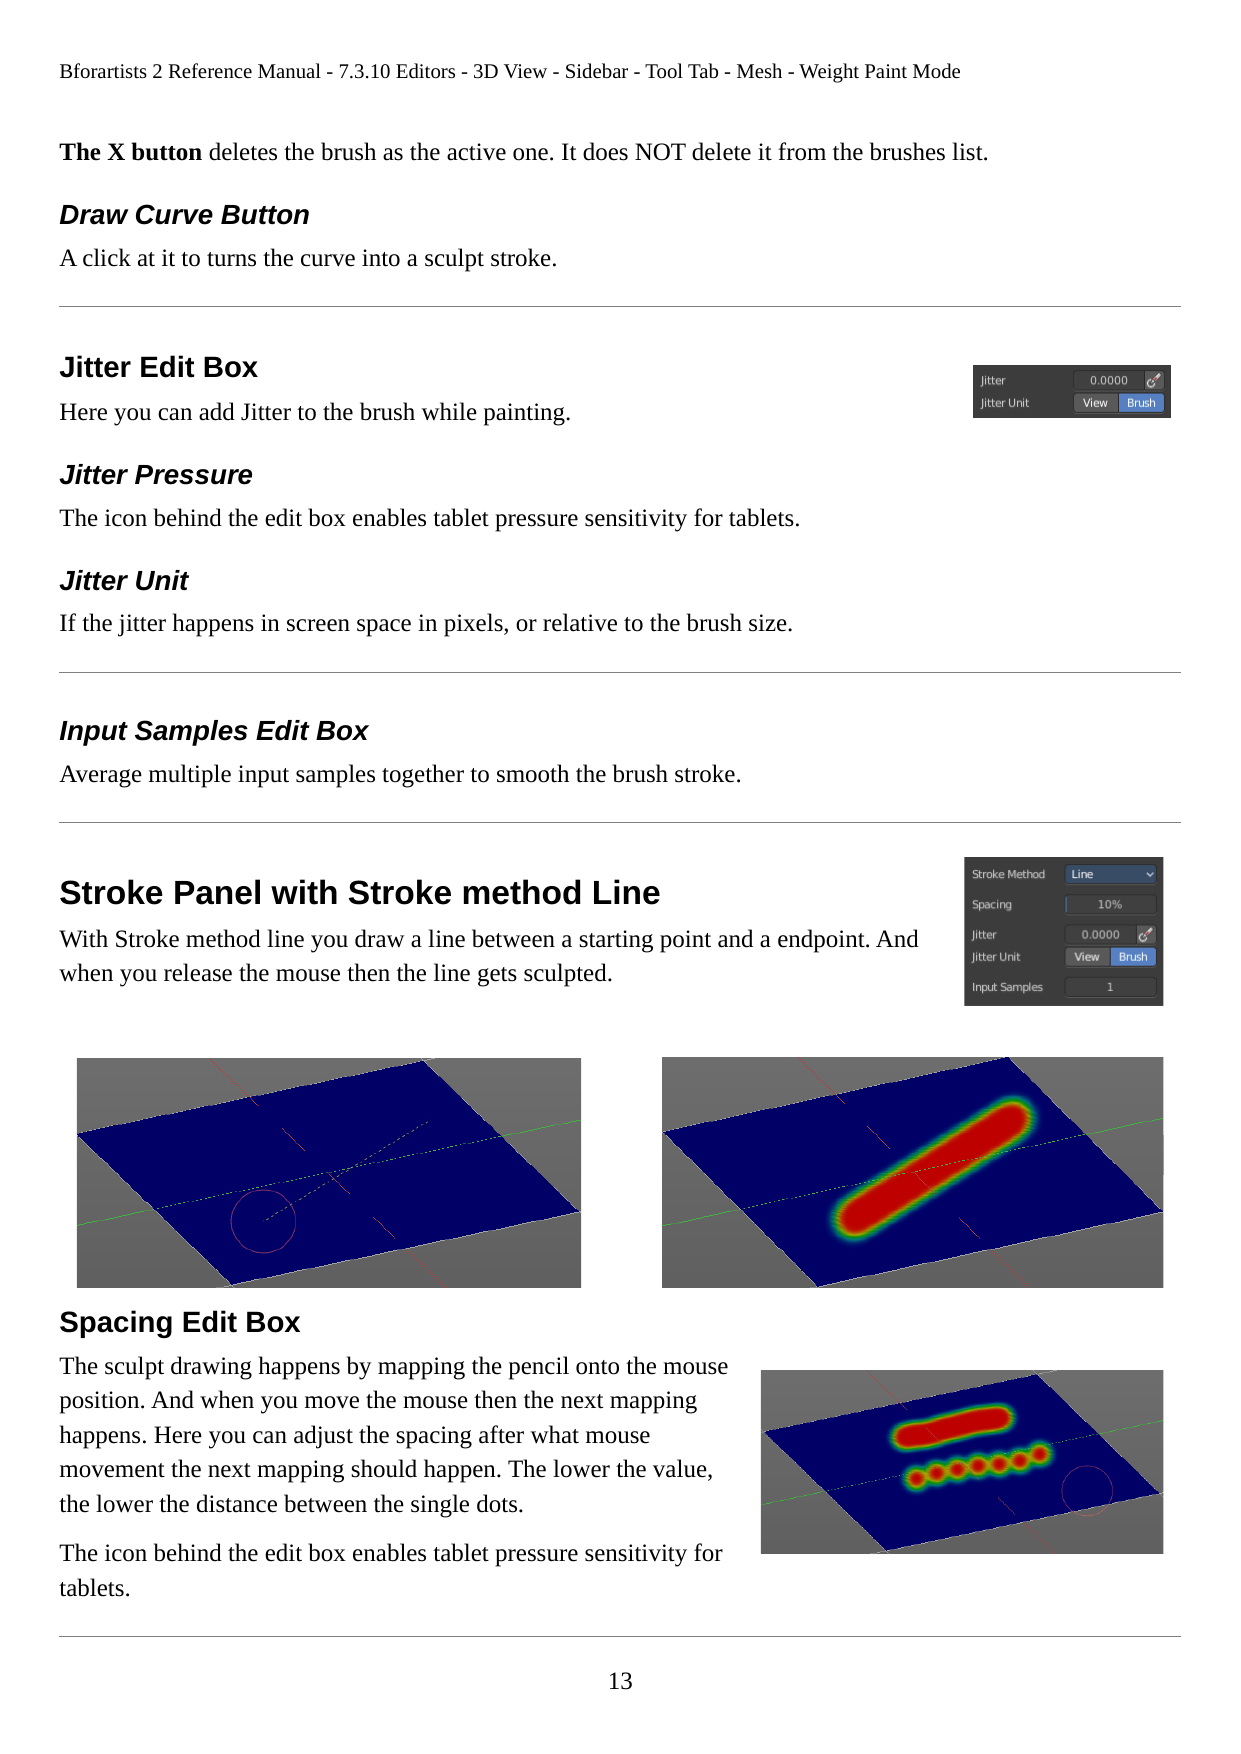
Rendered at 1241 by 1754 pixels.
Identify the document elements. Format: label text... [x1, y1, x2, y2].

picture [760, 1370, 1164, 1554]
text A click at it to turns the curve into a sculpt stroke. [59, 243, 1181, 271]
subtitle Jitter Edit Box [59, 350, 1181, 384]
text The icon behind the edit box enables tablet pressure sensitivity for tablets. [59, 1538, 1181, 1601]
subtitle Spacing Edit Box [59, 1132, 1181, 1339]
picture [973, 365, 1171, 418]
text The sculpt drawing happens by mapping the pencil onto the mouse position. And when you move the mouse then the next mapping happens. Here you can adjust the spacing after what mouse movement the next mapping should happen. The lower the value, the lower the distance between the single dots. [59, 1351, 1181, 1518]
text Here you can add Jitter to the brush while painting. [59, 397, 1181, 425]
text The icon behind the edit box enables tablet pressure sensitivity for tablets. [59, 503, 1181, 531]
picture [76, 1058, 582, 1288]
subtitle Input Samples Edit Box [59, 714, 1181, 746]
subtitle Jitter Pressure [59, 458, 1181, 490]
text With Stroke method line you draw a line between a starting point and a endpoint. And when you release the mouse then the line gets sculpted. [59, 924, 964, 987]
text Average multiple input samples together to smooth the brush stroke. [59, 759, 1181, 787]
subtitle Stroke Panel with Stroke method Line [59, 873, 964, 911]
picture [964, 857, 1164, 1006]
subtitle Draw Curve Button [59, 198, 1181, 230]
text The X button deletes the brush as the active one. It does NOT delete it from the brushes list. [59, 137, 1181, 165]
text If the jitter happens in screen space in pixels, or relative to the brush size. [59, 608, 1181, 637]
picture [662, 1057, 1164, 1288]
subtitle Jitter Unit [59, 564, 1181, 596]
